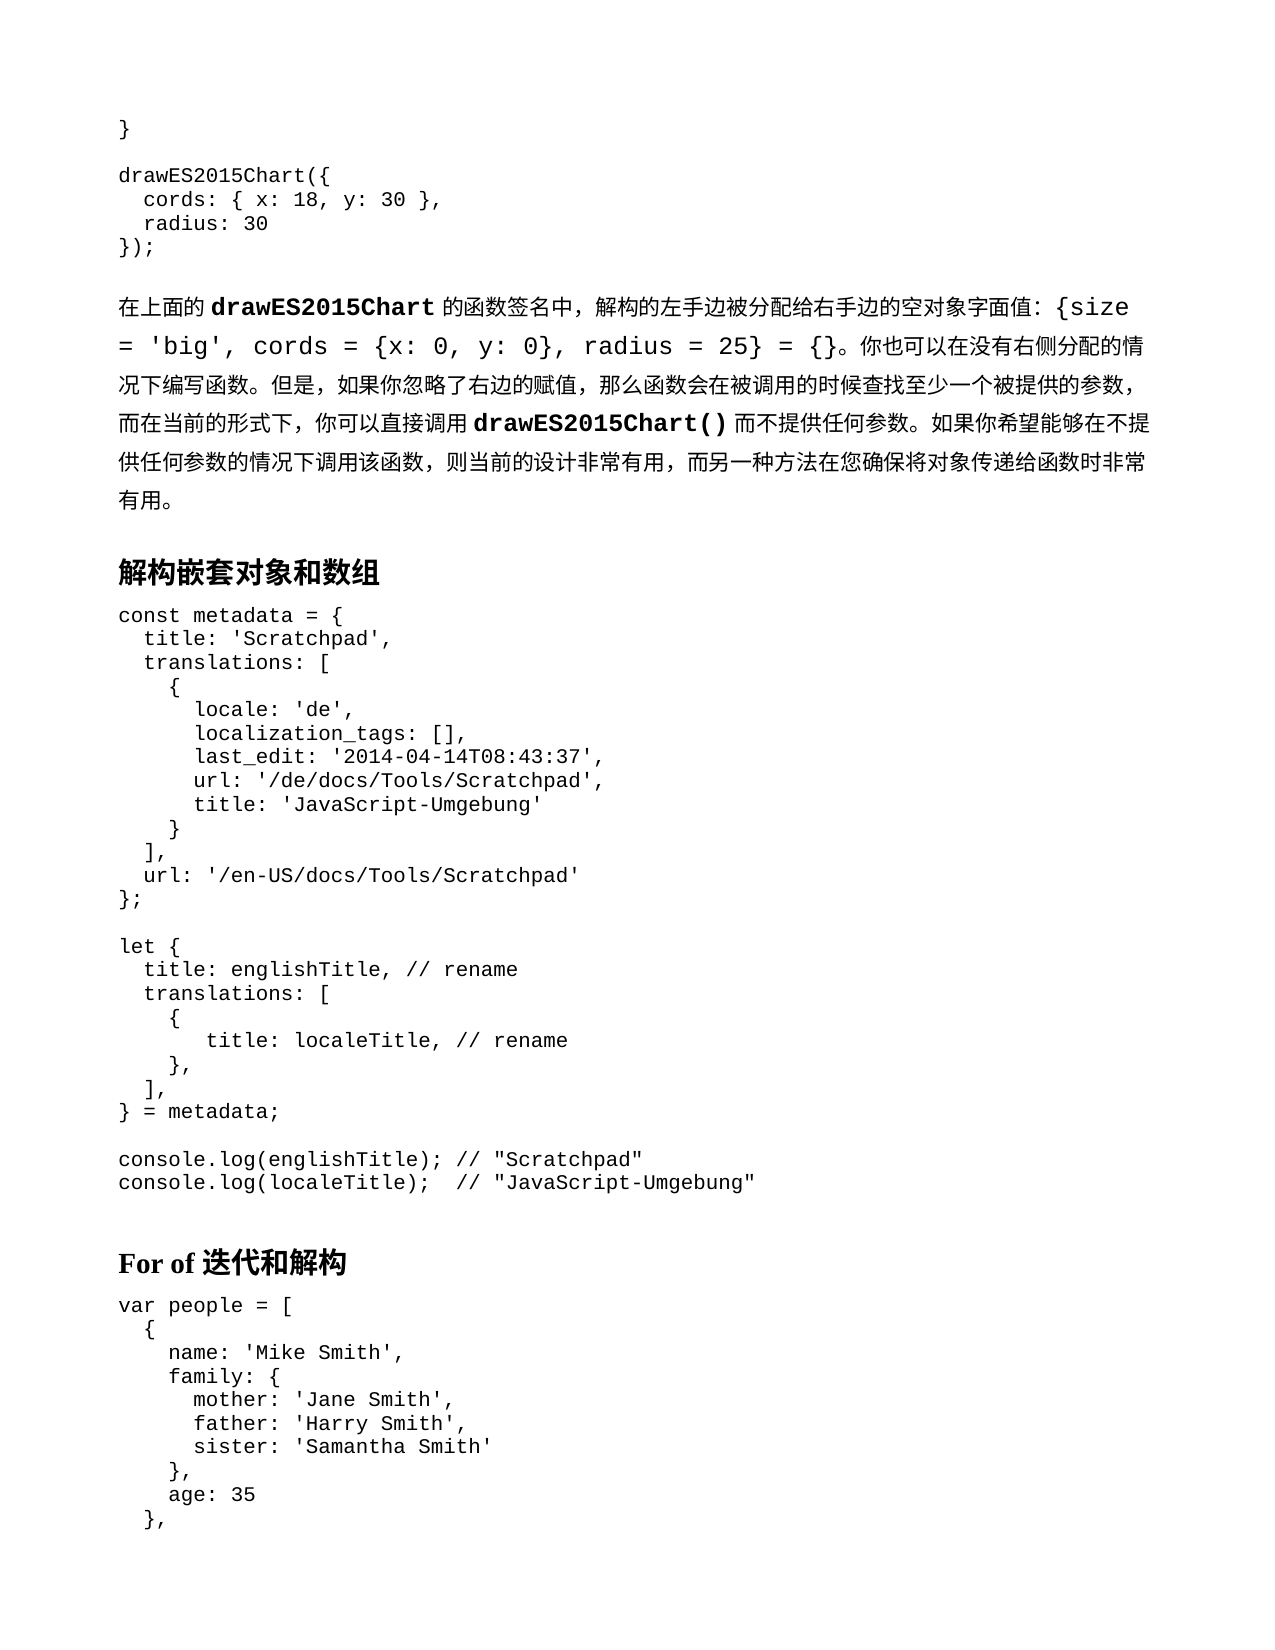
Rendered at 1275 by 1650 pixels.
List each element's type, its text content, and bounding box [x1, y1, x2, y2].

text title: englishTitle, // rename [118, 959, 1157, 983]
text { [118, 1007, 1157, 1030]
text }, [118, 1054, 1157, 1078]
subtitle For of 迭代和解构 [118, 1240, 1157, 1282]
text console.log(localeTitle); // "JavaScript-Umgebung" [118, 1172, 1157, 1196]
text }, [118, 1460, 1157, 1484]
text translations: [ [118, 983, 1157, 1007]
text }, [118, 1507, 1157, 1531]
text console.log(englishTitle); // "Scratchpad" [118, 1148, 1157, 1172]
text localization_tags: [], [118, 723, 1157, 747]
text last_edit: '2014-04-14T08:43:37', [118, 747, 1157, 770]
text 在上面的 drawES2015Chart 的函数签名中，解构的左手边被分配给右手边的空对象字面值：{size = 'big', cords = {x: 0, y: 0}, radius = 25} = {}。你也可以在没有右侧分配的情况下编写函数。但是，如果你忽略了右边的赋值，那么函数会在被调用的时候查找至少一个被提供的参数，而在当前的形式下，你可以直接调用 drawES2015Chart() 而不提供任何参数。如果你希望能够在不提供任何参数的情况下调用该函数，则当前的设计非常有用，而另一种方法在您确保将对象传递给函数时非常有用。 [118, 289, 1157, 514]
text radius: 30 [118, 213, 1157, 236]
text title: 'Scratchpad', [118, 628, 1157, 652]
text url: '/en-US/docs/Tools/Scratchpad' [118, 865, 1157, 888]
text name: 'Mike Smith', [118, 1342, 1157, 1366]
text url: '/de/docs/Tools/Scratchpad', [118, 770, 1157, 794]
text }; [118, 888, 1157, 912]
text ], [118, 841, 1157, 865]
text var people = [ [118, 1295, 1157, 1318]
text { [118, 676, 1157, 699]
text const metadata = { [118, 605, 1157, 628]
text sister: 'Samantha Smith' [118, 1437, 1157, 1460]
subtitle 解构嵌套对象和数组 [118, 550, 1157, 592]
text ], [118, 1078, 1157, 1101]
text title: localeTitle, // rename [118, 1030, 1157, 1054]
text cords: { x: 18, y: 30 }, [118, 189, 1157, 213]
text family: { [118, 1366, 1157, 1389]
text title: 'JavaScript-Umgebung' [118, 794, 1157, 817]
text } [118, 817, 1157, 841]
text let { [118, 936, 1157, 959]
text drawES2015Chart({ [118, 165, 1157, 189]
text { [118, 1318, 1157, 1342]
text }); [118, 236, 1157, 260]
text age: 35 [118, 1484, 1157, 1507]
text translations: [ [118, 652, 1157, 676]
text mother: 'Jane Smith', [118, 1389, 1157, 1413]
text } = metadata; [118, 1101, 1157, 1125]
text } [118, 118, 1157, 142]
text father: 'Harry Smith', [118, 1413, 1157, 1437]
text locale: 'de', [118, 699, 1157, 723]
